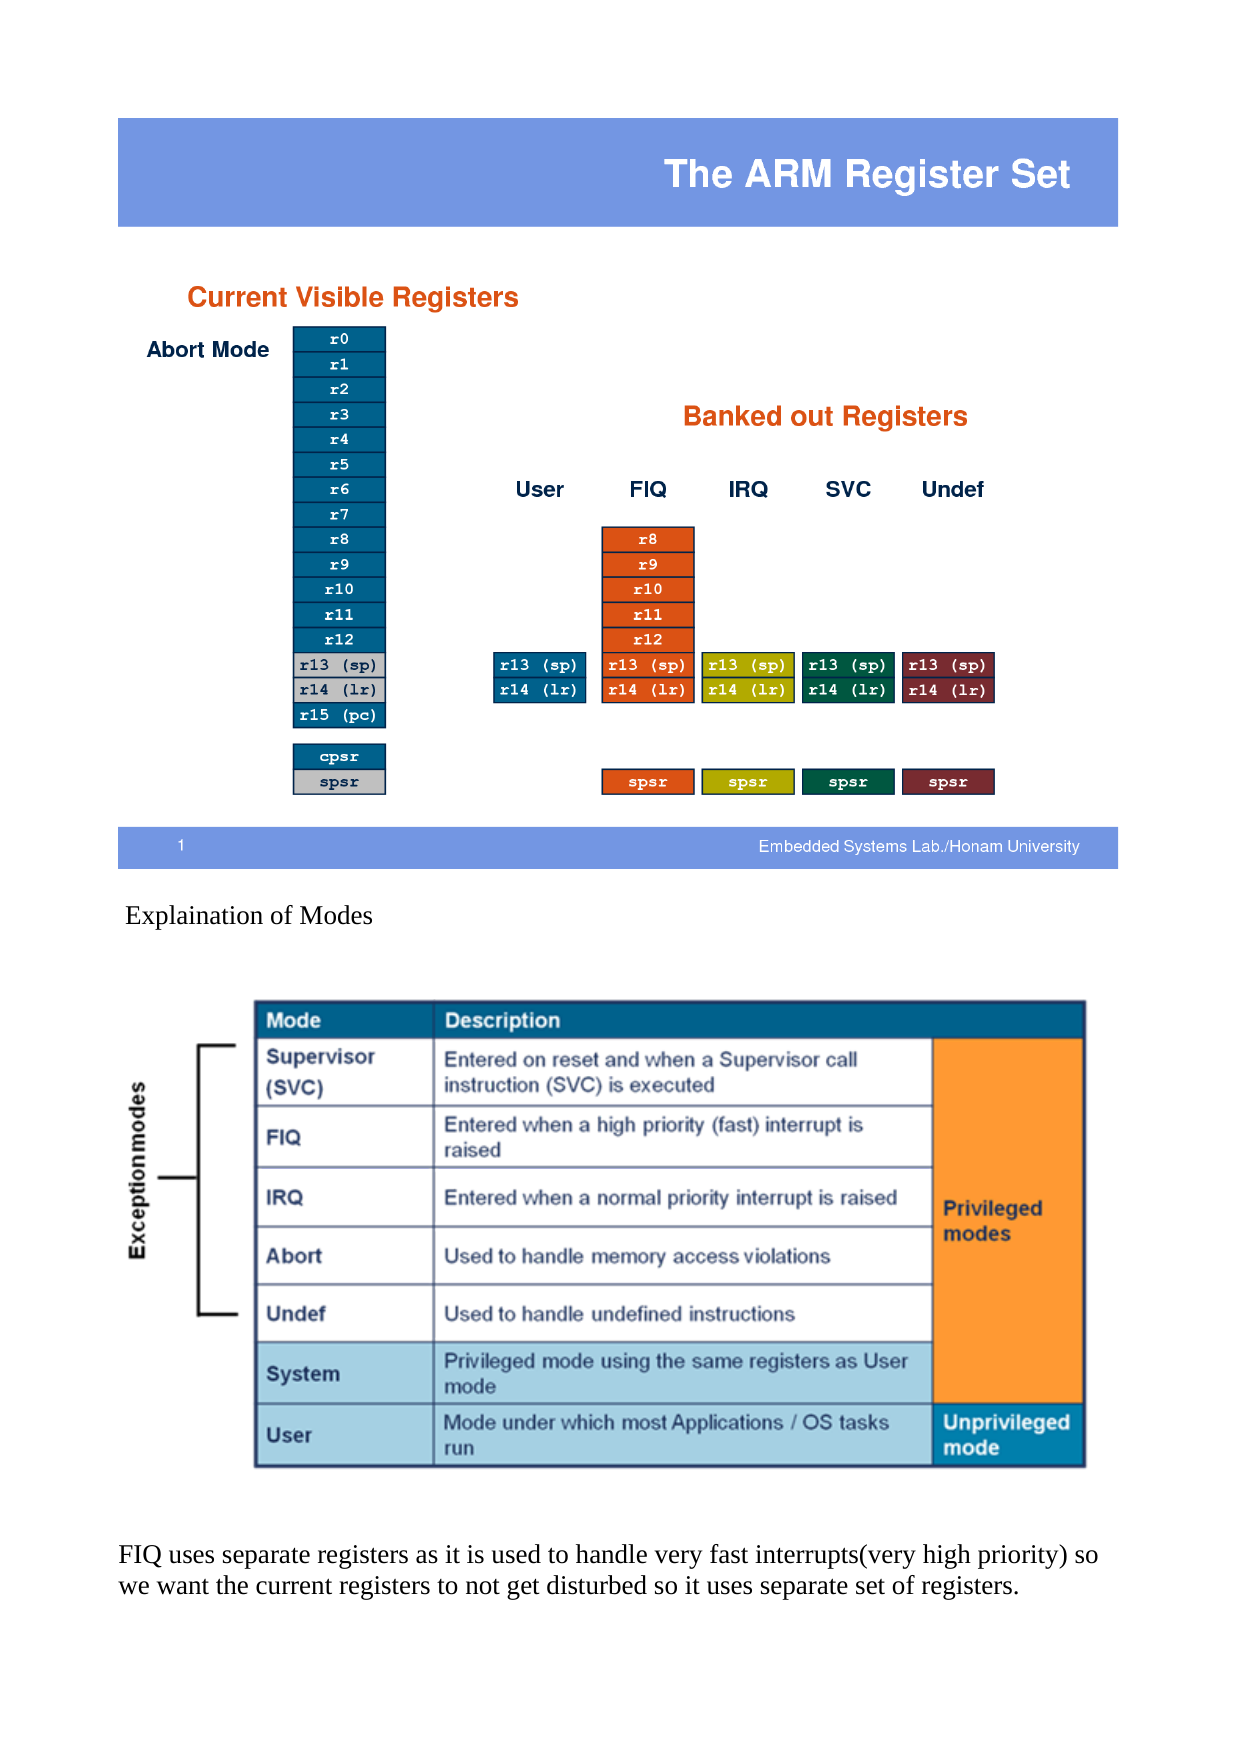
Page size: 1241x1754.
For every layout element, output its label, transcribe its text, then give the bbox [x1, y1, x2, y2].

text Explaination of Modes [118, 899, 1122, 930]
text FIQ uses separate registers as it is used to handle very fast interrupts(very high priority) so we want the current registers to not get disturbed so it uses separate set of registers. [118, 1538, 1122, 1631]
picture [118, 118, 1119, 869]
picture [118, 992, 1094, 1476]
